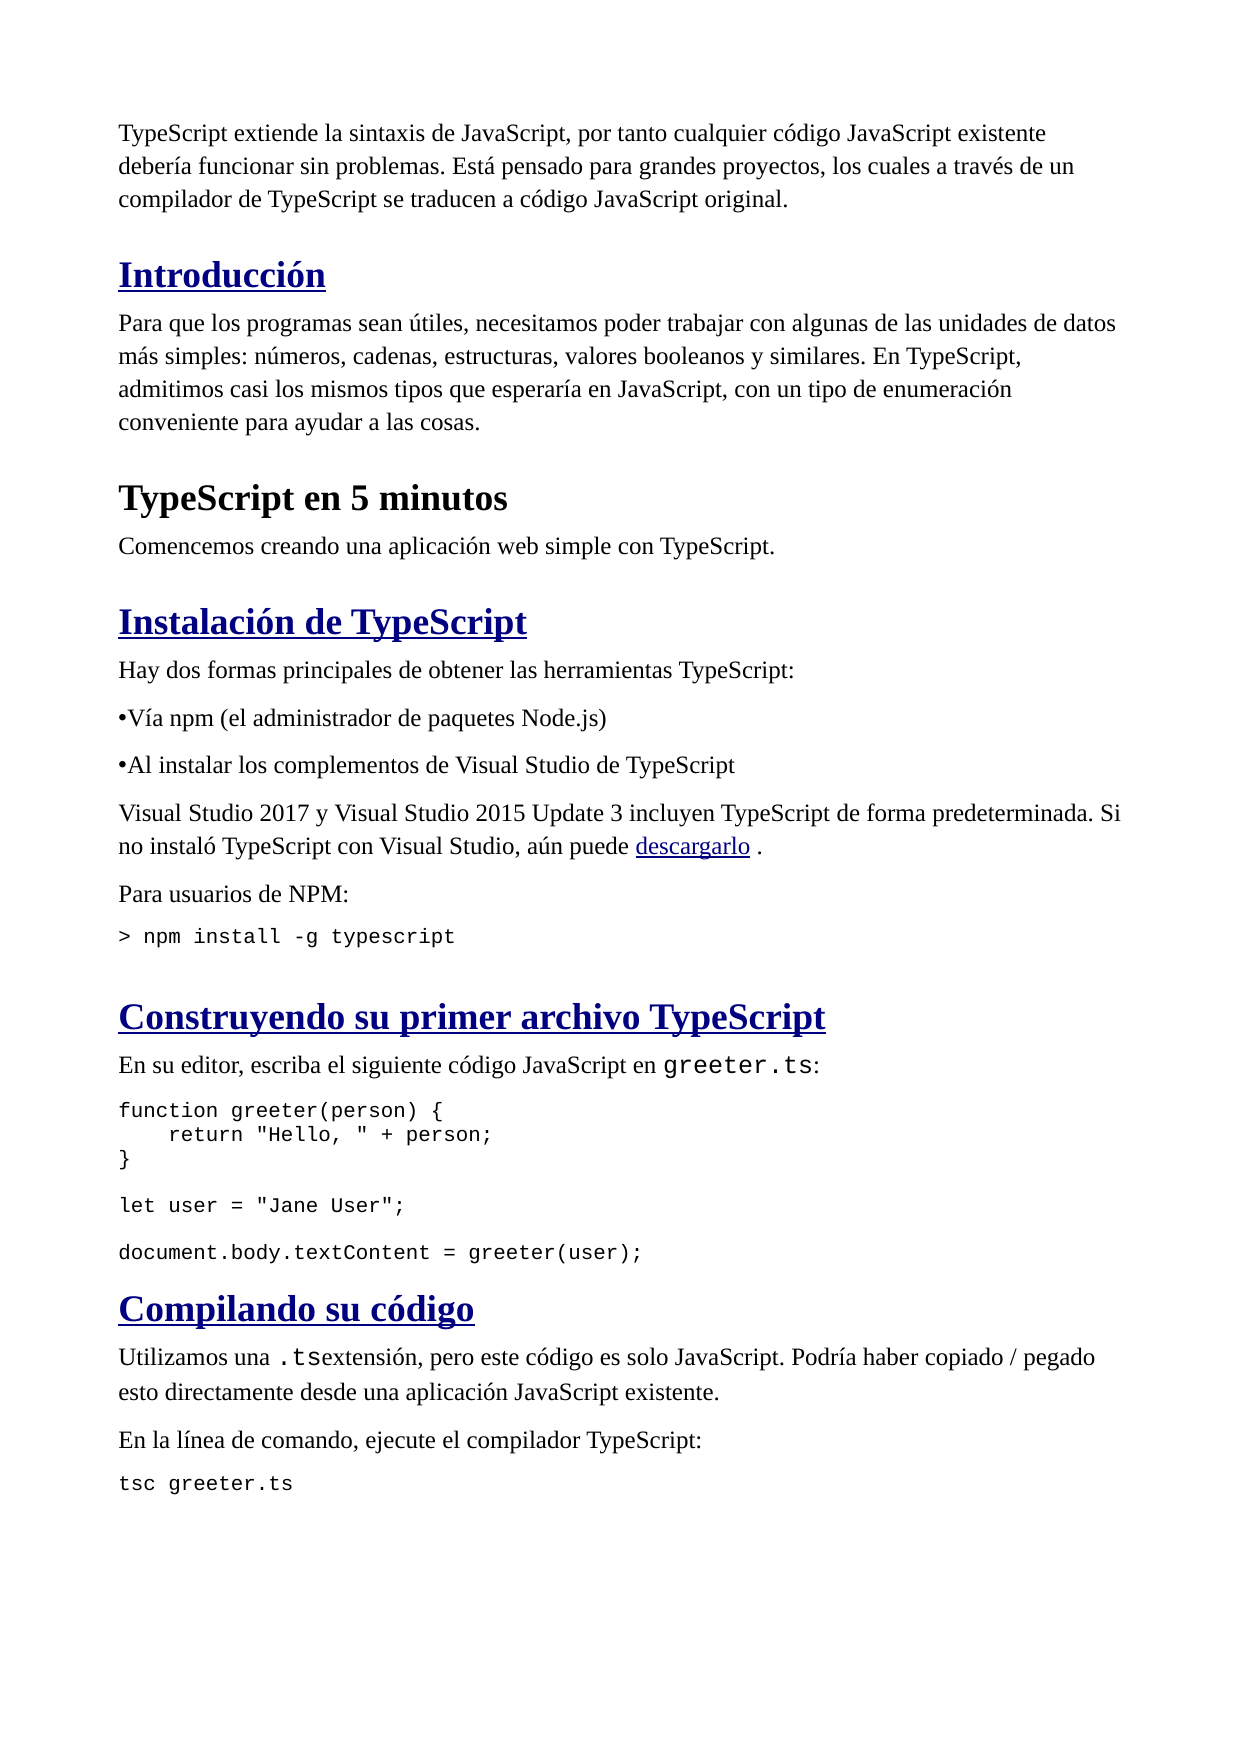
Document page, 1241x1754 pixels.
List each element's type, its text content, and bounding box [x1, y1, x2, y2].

text } [118, 1147, 1122, 1171]
text let user = "Jane User"; [118, 1195, 1122, 1218]
list Vía npm (el administrador de paquetes Node.js) [118, 703, 1122, 732]
text > npm install -g typescript [118, 926, 1122, 950]
text Para que los programas sean útiles, necesitamos poder trabajar con algunas de las unidades de datos más simples: números, cadenas, estructuras, valores booleanos y similares. En TypeScript, admitimos casi los mismos tipos que esperaría en JavaScript, con un tipo de enumeración conveniente para ayudar a las cosas. [118, 308, 1122, 436]
text Comencemos creando una aplicación web simple con TypeScript. [118, 531, 1122, 560]
subtitle Introducción [118, 253, 1122, 296]
text document.body.textContent = greeter(user); [118, 1242, 1122, 1266]
text Utilizamos una .tsextensión, pero este código es solo JavaScript. Podría haber copiado / pegado esto directamente desde una aplicación JavaScript existente. [118, 1342, 1122, 1406]
text return "Hello, " + person; [118, 1124, 1122, 1147]
subtitle Compilando su código [118, 1287, 1122, 1330]
subtitle Construyendo su primer archivo TypeScript [118, 994, 1122, 1038]
subtitle TypeScript en 5 minutos [118, 476, 1122, 519]
text function greeter(person) { [118, 1100, 1122, 1124]
list Al instalar los complementos de Visual Studio de TypeScript [118, 751, 1122, 779]
text Para usuarios de NPM: [118, 879, 1122, 908]
text En su editor, escriba el siguiente código JavaScript en greeter.ts: [118, 1050, 1122, 1081]
text Hay dos formas principales de obtener las herramientas TypeScript: [118, 655, 1122, 684]
text Visual Studio 2017 y Visual Studio 2015 Update 3 incluyen TypeScript de forma predeterminada. Si no instaló TypeScript con Visual Studio, aún puede descargarlo . [118, 798, 1122, 860]
text tsc greeter.ts [118, 1472, 1122, 1496]
subtitle Instalación de TypeScript [118, 600, 1122, 643]
text En la línea de comando, ejecute el compilador TypeScript: [118, 1425, 1122, 1454]
text TypeScript extiende la sintaxis de JavaScript, por tanto cualquier código JavaScript existente debería funcionar sin problemas. Está pensado para grandes proyectos, los cuales a través de un compilador de TypeScript se traducen a código JavaScript original. [118, 118, 1122, 213]
